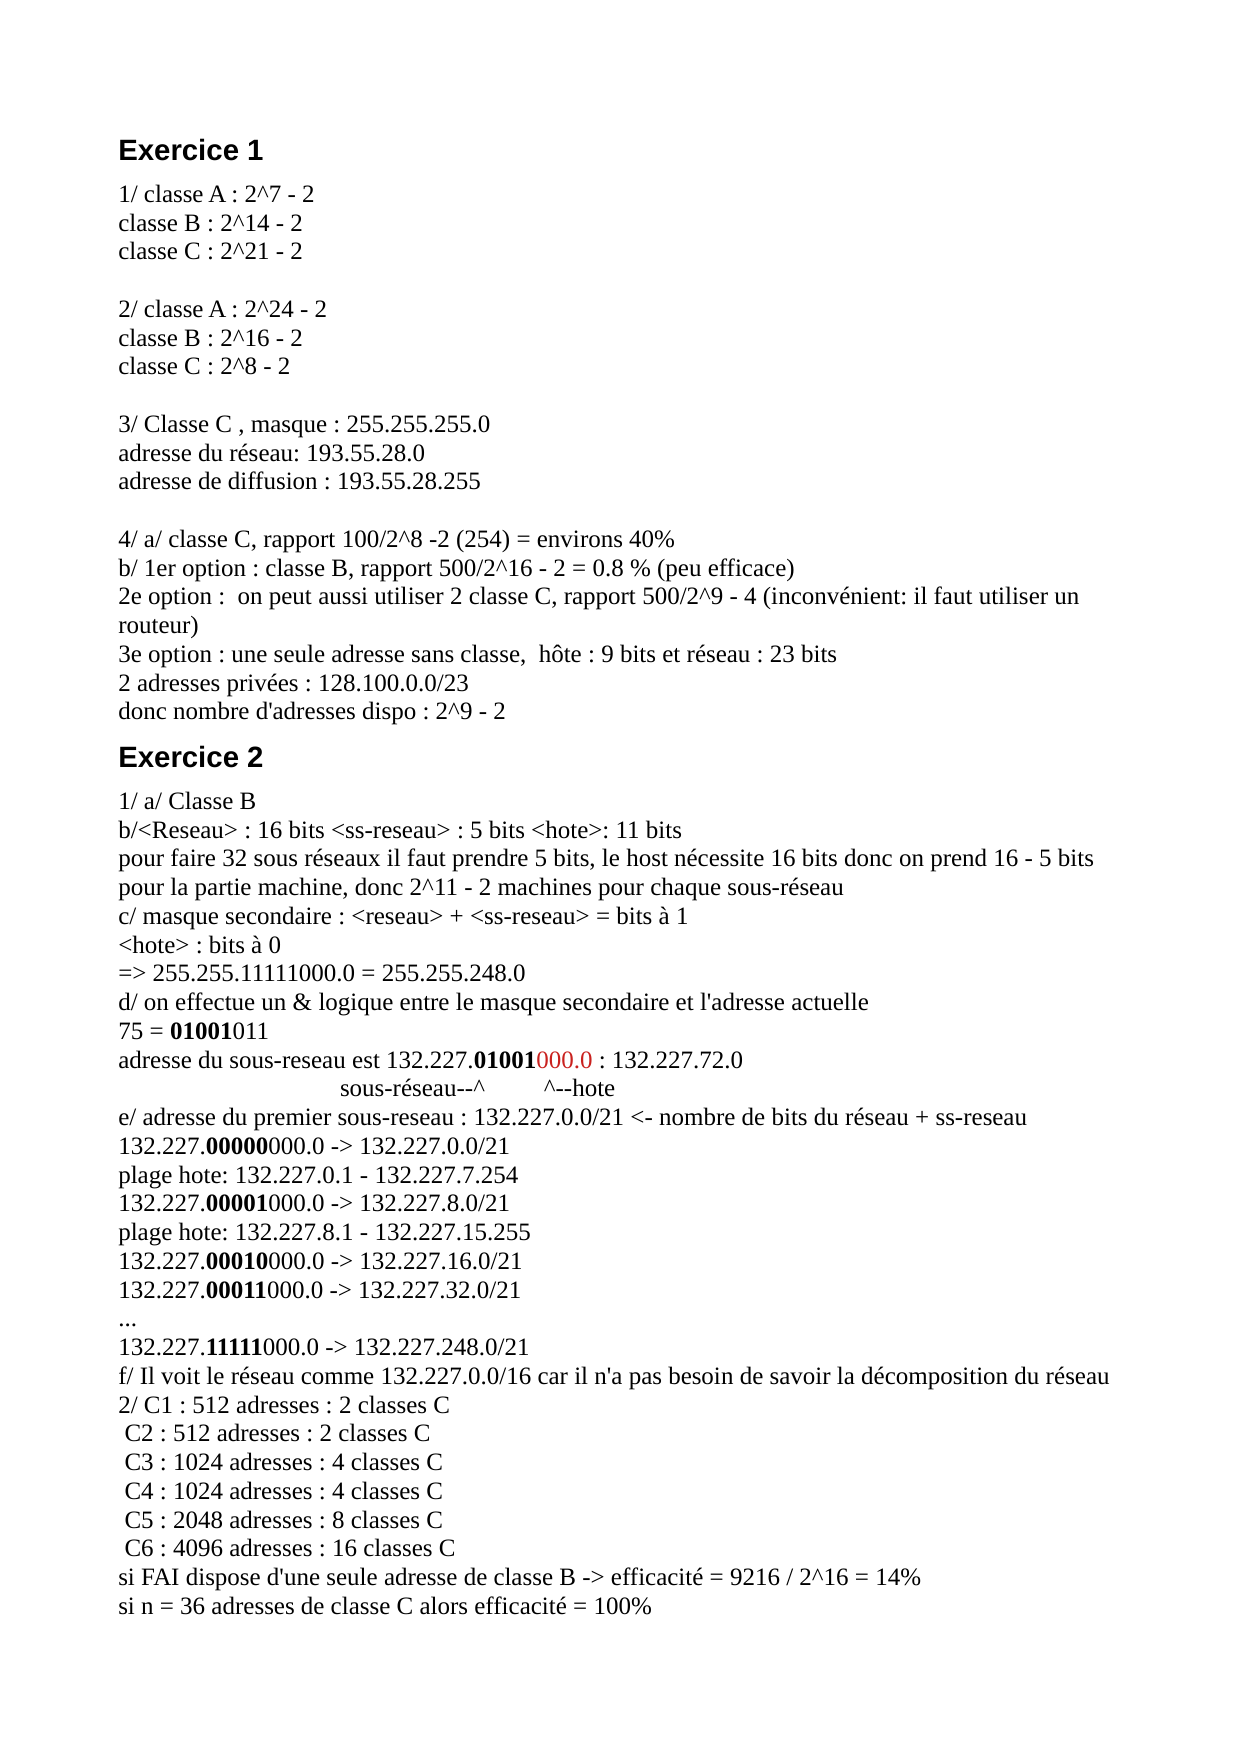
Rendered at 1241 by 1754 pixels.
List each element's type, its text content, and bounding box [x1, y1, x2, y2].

text 1/ classe A : 2^7 - 2 [118, 179, 1122, 208]
text donc nombre d'adresses dispo : 2^9 - 2 [118, 696, 1122, 725]
text plage hote: 132.227.0.1 - 132.227.7.254 [118, 1160, 1122, 1188]
text si n = 36 adresses de classe C alors efficacité = 100% [118, 1591, 1122, 1620]
text 75 = 01001011 [118, 1016, 1122, 1045]
text adresse du sous-reseau est 132.227.01001000.0 : 132.227.72.0 [118, 1045, 1122, 1073]
text => 255.255.11111000.0 = 255.255.248.0 [118, 958, 1122, 987]
text si FAI dispose d'une seule adresse de classe B -> efficacité = 9216 / 2^16 = 14% [118, 1562, 1122, 1591]
text 132.227.00000000.0 -> 132.227.0.0/21 [118, 1131, 1122, 1160]
text classe C : 2^8 - 2 [118, 351, 1122, 380]
text adresse du réseau: 193.55.28.0 [118, 438, 1122, 466]
text c/ masque secondaire : <reseau> + <ss-reseau> = bits à 1 [118, 901, 1122, 930]
text adresse de diffusion : 193.55.28.255 [118, 466, 1122, 495]
text C6 : 4096 adresses : 16 classes C [118, 1533, 1122, 1562]
text 132.227.00010000.0 -> 132.227.16.0/21 [118, 1246, 1122, 1275]
text 132.227.11111000.0 -> 132.227.248.0/21 [118, 1332, 1122, 1361]
text 2/ C1 : 512 adresses : 2 classes C [118, 1390, 1122, 1418]
text sous-réseau--^ ^--hote [118, 1073, 1122, 1102]
text e/ adresse du premier sous-reseau : 132.227.0.0/21 <- nombre de bits du réseau + ss-reseau [118, 1102, 1122, 1131]
text classe C : 2^21 - 2 [118, 236, 1122, 265]
subtitle Exercice 1 [118, 133, 1122, 166]
text d/ on effectue un & logique entre le masque secondaire et l'adresse actuelle [118, 987, 1122, 1016]
text 4/ a/ classe C, rapport 100/2^8 -2 (254) = environs 40% [118, 524, 1122, 553]
text f/ Il voit le réseau comme 132.227.0.0/16 car il n'a pas besoin de savoir la décomposition du réseau [118, 1361, 1122, 1390]
text plage hote: 132.227.8.1 - 132.227.15.255 [118, 1217, 1122, 1246]
text pour faire 32 sous réseaux il faut prendre 5 bits, le host nécessite 16 bits donc on prend 16 - 5 bits pour la partie machine, donc 2^11 - 2 machines pour chaque sous-réseau [118, 843, 1122, 901]
subtitle Exercice 2 [118, 740, 1122, 773]
text 2e option : on peut aussi utiliser 2 classe C, rapport 500/2^9 - 4 (inconvénient: il faut utiliser un routeur) [118, 581, 1122, 639]
text classe B : 2^14 - 2 [118, 208, 1122, 236]
text ... [118, 1303, 1122, 1332]
text classe B : 2^16 - 2 [118, 323, 1122, 351]
text 2/ classe A : 2^24 - 2 [118, 294, 1122, 323]
text 3e option : une seule adresse sans classe, hôte : 9 bits et réseau : 23 bits [118, 639, 1122, 668]
text 132.227.00001000.0 -> 132.227.8.0/21 [118, 1188, 1122, 1217]
text 132.227.00011000.0 -> 132.227.32.0/21 [118, 1275, 1122, 1303]
text C4 : 1024 adresses : 4 classes C [118, 1476, 1122, 1505]
text b/<Reseau> : 16 bits <ss-reseau> : 5 bits <hote>: 11 bits [118, 815, 1122, 843]
text C2 : 512 adresses : 2 classes C [118, 1418, 1122, 1447]
text 1/ a/ Classe B [118, 786, 1122, 815]
text 3/ Classe C , masque : 255.255.255.0 [118, 409, 1122, 438]
text b/ 1er option : classe B, rapport 500/2^16 - 2 = 0.8 % (peu efficace) [118, 553, 1122, 581]
text <hote> : bits à 0 [118, 930, 1122, 958]
text C5 : 2048 adresses : 8 classes C [118, 1505, 1122, 1533]
text 2 adresses privées : 128.100.0.0/23 [118, 668, 1122, 696]
text C3 : 1024 adresses : 4 classes C [118, 1447, 1122, 1476]
